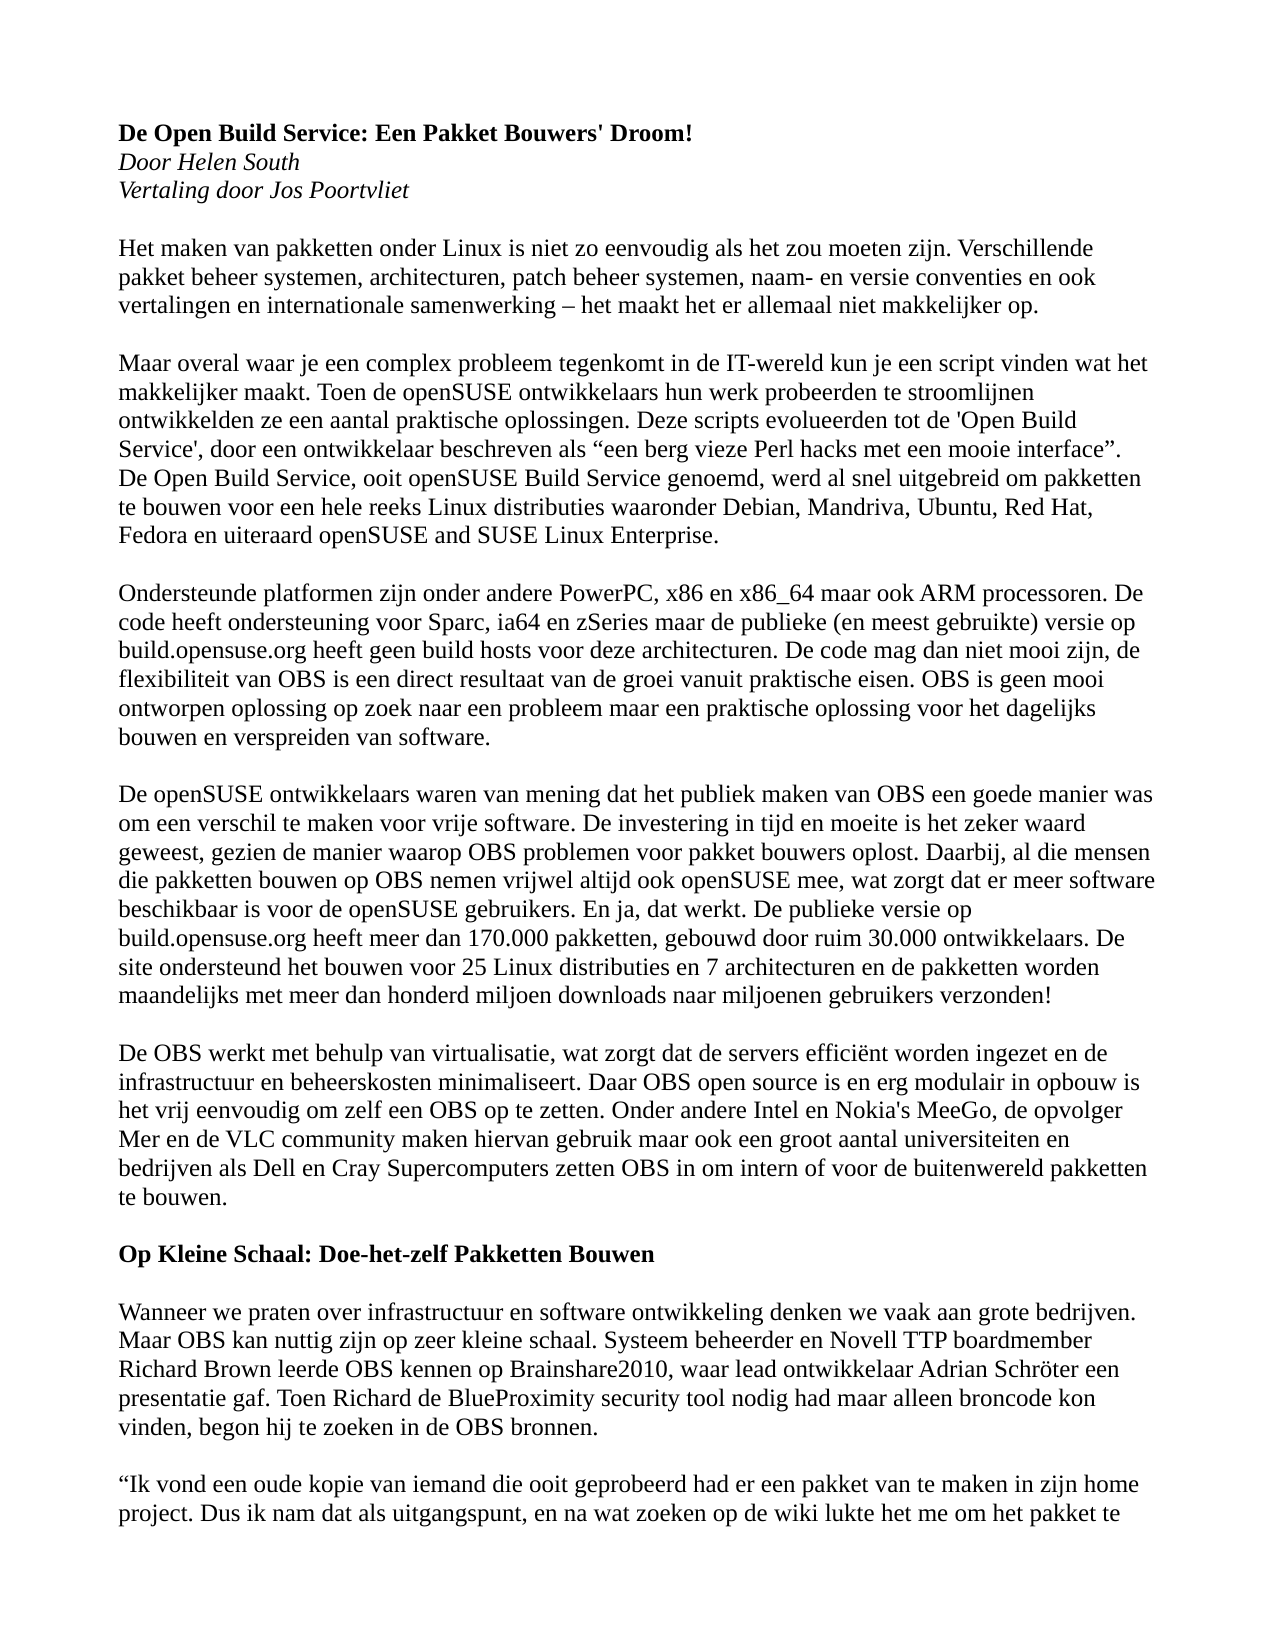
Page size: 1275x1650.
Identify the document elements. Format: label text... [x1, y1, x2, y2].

text Door Helen South [118, 147, 1157, 176]
text Maar overal waar je een complex probleem tegenkomt in de IT-wereld kun je een script vinden wat het makkelijker maakt. Toen de openSUSE ontwikkelaars hun werk probeerden te stroomlijnen ontwikkelden ze een aantal praktische oplossingen. Deze scripts evolueerden tot de 'Open Build Service', door een ontwikkelaar beschreven als “een berg vieze Perl hacks met een mooie interface”. De Open Build Service, ooit openSUSE Build Service genoemd, werd al snel uitgebreid om pakketten te bouwen voor een hele reeks Linux distributies waaronder Debian, Mandriva, Ubuntu, Red Hat, Fedora en uiteraard openSUSE and SUSE Linux Enterprise. [118, 348, 1157, 549]
text Ondersteunde platformen zijn onder andere PowerPC, x86 en x86_64 maar ook ARM processoren. De code heeft ondersteuning voor Sparc, ia64 en zSeries maar de publieke (en meest gebruikte) versie op build.opensuse.org heeft geen build hosts voor deze architecturen. De code mag dan niet mooi zijn, de flexibiliteit van OBS is een direct resultaat van de groei vanuit praktische eisen. OBS is geen mooi ontworpen oplossing op zoek naar een probleem maar een praktische oplossing voor het dagelijks bouwen en verspreiden van software. [118, 578, 1157, 751]
text Vertaling door Jos Poortvliet [118, 176, 1157, 204]
text Het maken van pakketten onder Linux is niet zo eenvoudig als het zou moeten zijn. Verschillende pakket beheer systemen, architecturen, patch beheer systemen, naam- en versie conventies en ook vertalingen en internationale samenwerking – het maakt het er allemaal niet makkelijker op. [118, 233, 1157, 319]
text Wanneer we praten over infrastructuur en software ontwikkeling denken we vaak aan grote bedrijven. Maar OBS kan nuttig zijn op zeer kleine schaal. Systeem beheerder en Novell TTP boardmember Richard Brown leerde OBS kennen op Brainshare2010, waar lead ontwikkelaar Adrian Schröter een presentatie gaf. Toen Richard de BlueProximity security tool nodig had maar alleen broncode kon vinden, begon hij te zoeken in de OBS bronnen. [118, 1297, 1157, 1441]
text De OBS werkt met behulp van virtualisatie, wat zorgt dat de servers efficiënt worden ingezet en de infrastructuur en beheerskosten minimaliseert. Daar OBS open source is en erg modulair in opbouw is het vrij eenvoudig om zelf een OBS op te zetten. Onder andere Intel en Nokia's MeeGo, de opvolger Mer en de VLC community maken hiervan gebruik maar ook een groot aantal universiteiten en bedrijven als Dell en Cray Supercomputers zetten OBS in om intern of voor de buitenwereld pakketten te bouwen. [118, 1038, 1157, 1211]
text De openSUSE ontwikkelaars waren van mening dat het publiek maken van OBS een goede manier was om een verschil te maken voor vrije software. De investering in tijd en moeite is het zeker waard geweest, gezien de manier waarop OBS problemen voor pakket bouwers oplost. Daarbij, al die mensen die pakketten bouwen op OBS nemen vrijwel altijd ook openSUSE mee, wat zorgt dat er meer software beschikbaar is voor de openSUSE gebruikers. En ja, dat werkt. De publieke versie op build.opensuse.org heeft meer dan 170.000 pakketten, gebouwd door ruim 30.000 ontwikkelaars. De site ondersteund het bouwen voor 25 Linux distributies en 7 architecturen en de pakketten worden maandelijks met meer dan honderd miljoen downloads naar miljoenen gebruikers verzonden! [118, 779, 1157, 1009]
text De Open Build Service: Een Pakket Bouwers' Droom! [118, 118, 1157, 147]
text Op Kleine Schaal: Doe-het-zelf Pakketten Bouwen [118, 1239, 1157, 1268]
text “Ik vond een oude kopie van iemand die ooit geprobeerd had er een pakket van te maken in zijn home project. Dus ik nam dat als uitgangspunt, en na wat zoeken op de wiki lukte het me om het pakket te [118, 1469, 1157, 1527]
